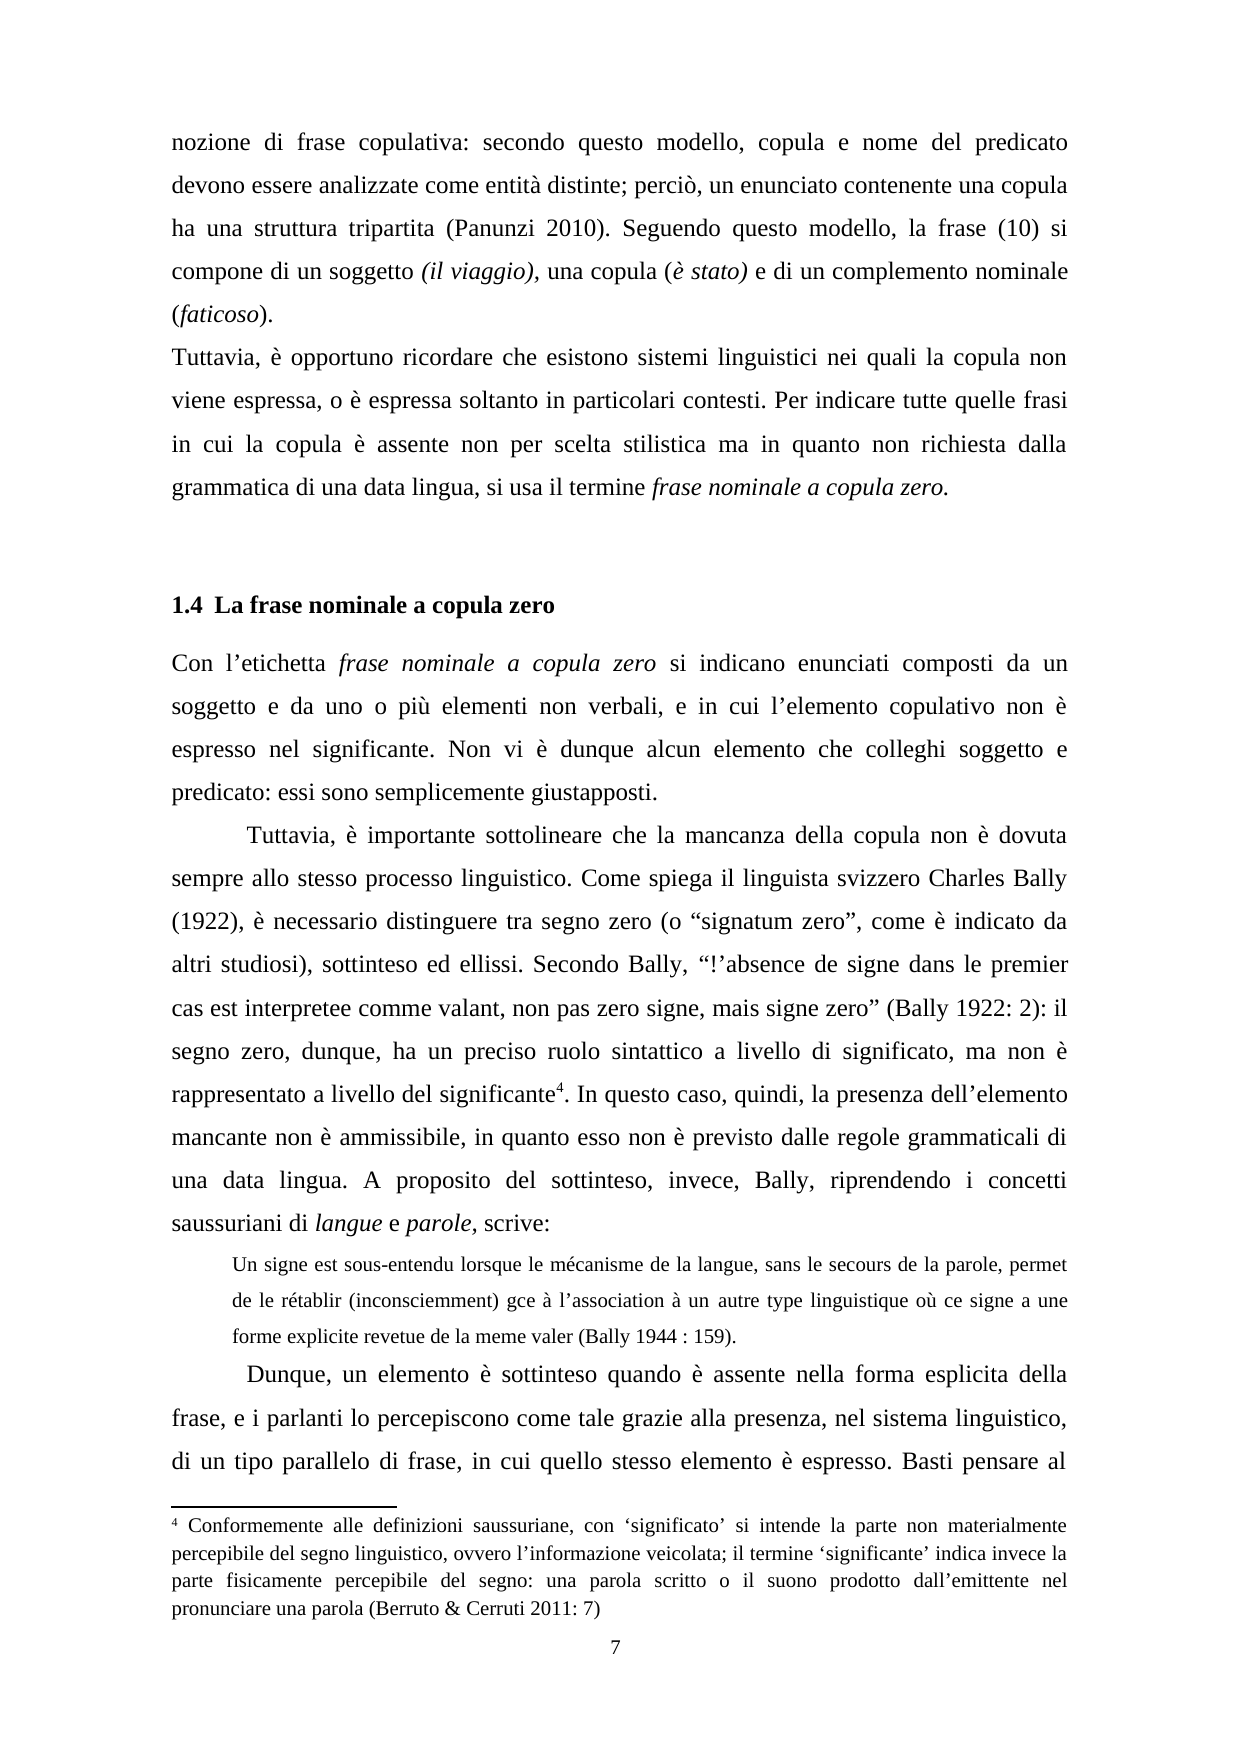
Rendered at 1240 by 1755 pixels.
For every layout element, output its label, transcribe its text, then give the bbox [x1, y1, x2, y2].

text Dunque, un elemento è sottinteso quando è assente nella forma esplicita della frase, e i parlanti lo percepiscono come tale grazie alla presenza, nel sistema linguistico, di un tipo parallelo di frase, in cui quello stesso elemento è espresso. Basti pensare al [171, 1359, 1068, 1474]
text Conformemente alle definizioni saussuriane, con ‘significato’ si intende la parte non materialmente percepibile del segno linguistico, ovvero l’informazione veicolata; il termine ‘significante’ indica invece la parte fisicamente percepibile del segno: una parola scritto o il suono prodotto dall’emittente nel pronunciare una parola (Berruto & Cerruti 2011: 7) [171, 1513, 1068, 1620]
text Con l’etichetta frase nominale a copula zero si indicano enunciati composti da un soggetto e da uno o più elementi non verbali, e in cui l’elemento copulativo non è espresso nel significante. Non vi è dunque alcun elemento che colleghi soggetto e predicato: essi sono semplicemente giustapposti. [171, 648, 1068, 806]
text Tuttavia, è importante sottolineare che la mancanza della copula non è dovuta sempre allo stesso processo linguistico. Come spiega il linguista svizzero Charles Bally (1922), è necessario distinguere tra segno zero (o “signatum zero”, come è indicato da altri studiosi), sottinteso ed ellissi. Secondo Bally, “!’absence de signe dans le premier cas est interpretee comme valant, non pas zero signe, mais signe zero” (Bally 1922: 2): il segno zero, dunque, ha un preciso ruolo sintattico a livello di significato, ma non è rappresentato a livello del significante. In questo caso, quindi, la presenza dell’elemento mancante non è ammissibile, in quanto esso non è previsto dalle regole grammaticali di una data lingua. A proposito del sottinteso, invece, Bally, riprendendo i concetti saussuriani di langue e parole, scrive: [171, 820, 1068, 1237]
subtitle 1.4 La frase nominale a copula zero [171, 590, 1068, 619]
text Un signe est sous-entendu lorsque le mécanisme de la langue, sans le secours de la parole, permet de le rétablir (inconsciemment) gce à l’association à un autre type linguistique où ce signe a une forme explicite revetue de la meme valer (Bally 1944 : 159). [232, 1251, 1068, 1348]
text nozione di frase copulativa: secondo questo modello, copula e nome del predicato devono essere analizzate come entità distinte; perciò, un enunciato contenente una copula ha una struttura tripartita (Panunzi 2010). Seguendo questo modello, la frase (10) si compone di un soggetto (il viaggio), una copula (è stato) e di un complemento nominale (faticoso). [171, 127, 1068, 328]
text Tuttavia, è opportuno ricordare che esistono sistemi linguistici nei quali la copula non viene espressa, o è espressa soltanto in particolari contesti. Per indicare tutte quelle frasi in cui la copula è assente non per scelta stilistica ma in quanto non richiesta dalla grammatica di una data lingua, si usa il termine frase nominale a copula zero. [171, 342, 1068, 501]
